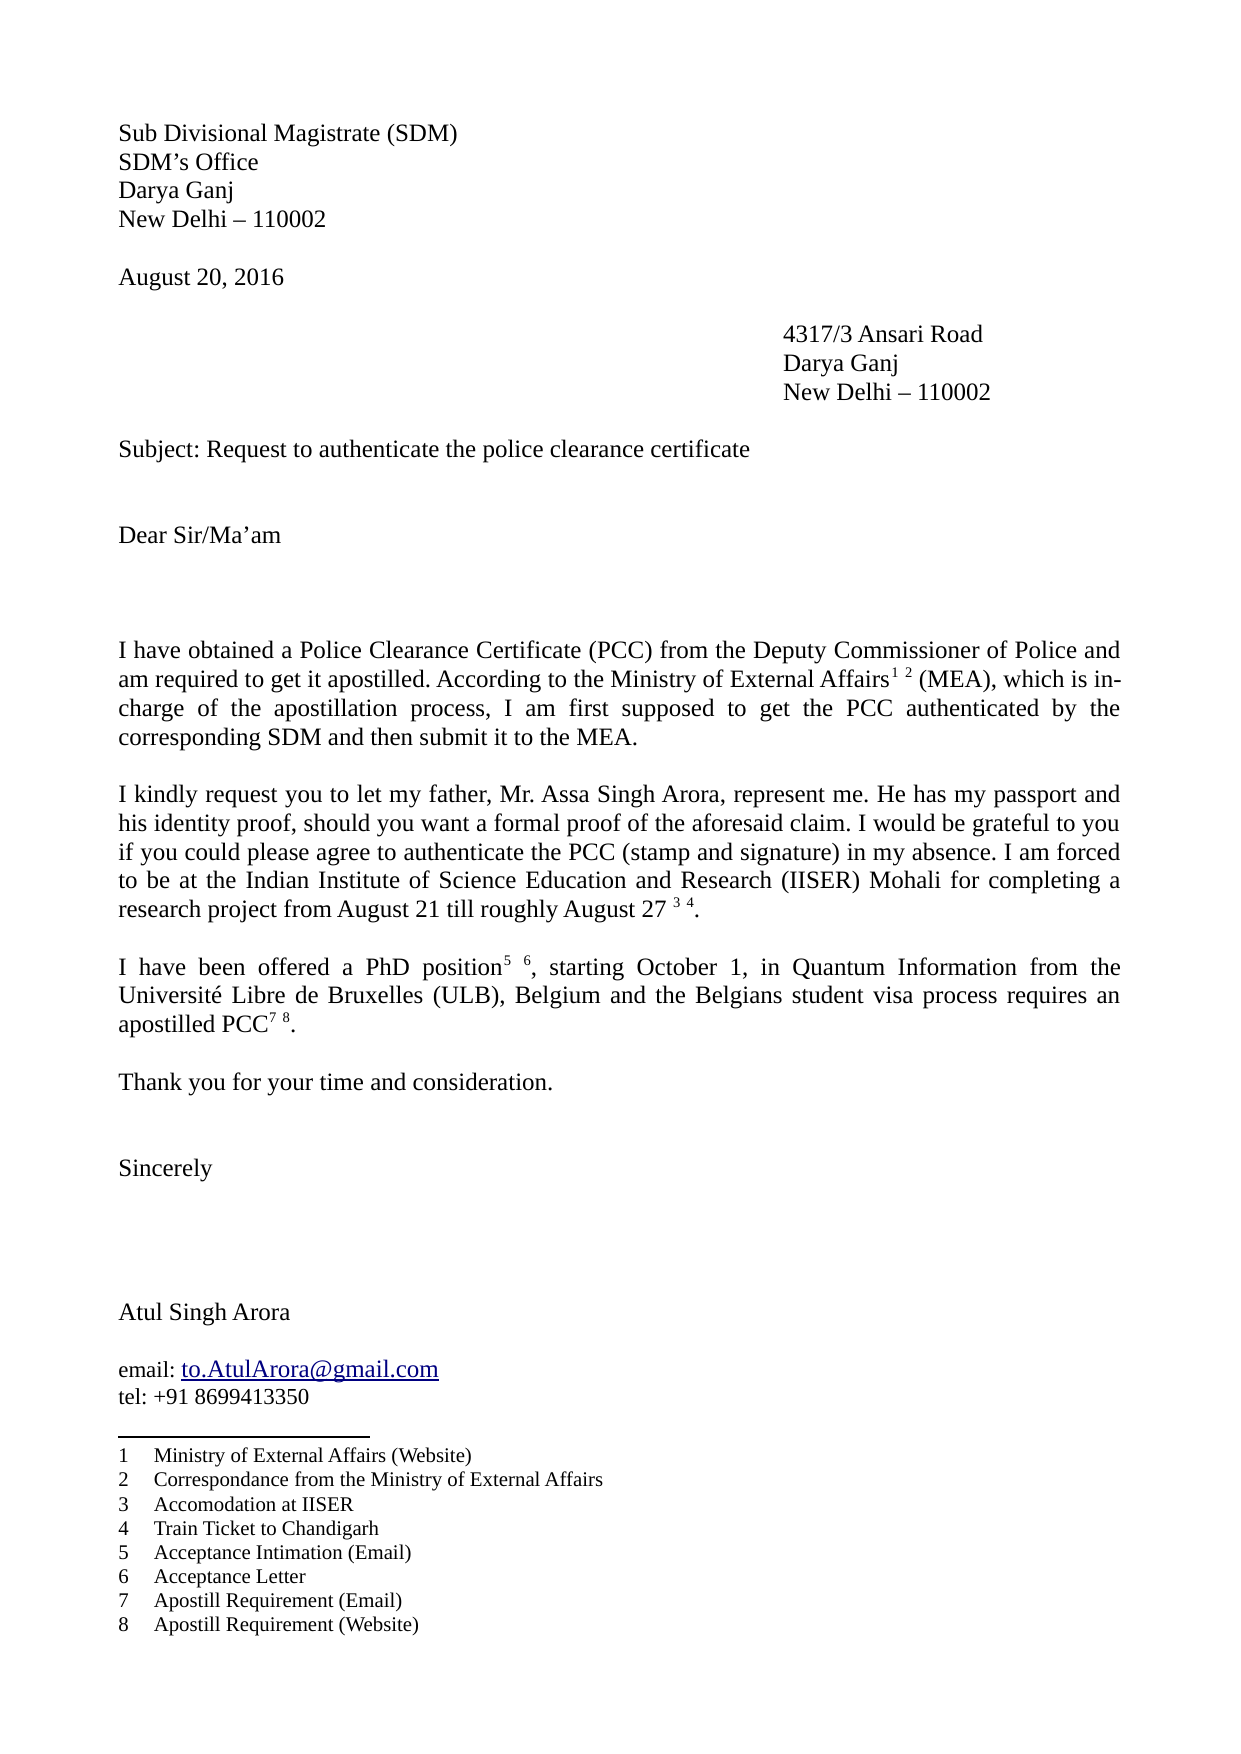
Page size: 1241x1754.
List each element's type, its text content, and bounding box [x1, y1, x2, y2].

text tel: +91 8699413350 [118, 1383, 1122, 1409]
text Ministry of External Affairs (Website) [118, 1443, 1122, 1467]
text Atul Singh Arora [118, 1297, 1122, 1326]
text I kindly request you to let my father, Mr. Assa Singh Arora, represent me. He has my passport and his identity proof, should you want a formal proof of the aforesaid claim. I would be grateful to you if you could please agree to authenticate the PCC (stamp and signature) in my absence. I am forced to be at the Indian Institute of Science Education and Research (IISER) Mohali for completing a research project from August 21 till roughly August 27 . [118, 779, 1122, 923]
text Train Ticket to Chandigarh [118, 1516, 1122, 1539]
text Darya Ganj [783, 348, 1122, 377]
text New Delhi – 110002 [118, 204, 1122, 233]
text Acceptance Intimation (Email) [118, 1539, 1122, 1564]
text New Delhi – 110002 [783, 377, 1122, 406]
text Sub Divisional Magistrate (SDM) [118, 118, 1122, 147]
text Subject: Request to authenticate the police clearance certificate [118, 434, 1122, 463]
text August 20, 2016 [118, 262, 1122, 291]
text Apostill Requirement (Email) [118, 1588, 1122, 1612]
text 4317/3 Ansari Road [783, 319, 1122, 348]
text Accomodation at IISER [118, 1491, 1122, 1516]
text Correspondance from the Ministry of External Affairs [118, 1467, 1122, 1491]
text I have obtained a Police Clearance Certificate (PCC) from the Deputy Commissioner of Police and am required to get it apostilled. According to the Ministry of External Affairs (MEA), which is in-charge of the apostillation process, I am first supposed to get the PCC authenticated by the corresponding SDM and then submit it to the MEA. [118, 636, 1122, 751]
text Apostill Requirement (Website) [118, 1612, 1122, 1636]
text Darya Ganj [118, 176, 1122, 204]
text Acceptance Letter [118, 1564, 1122, 1588]
text Sincerely [118, 1153, 1122, 1182]
text I have been offered a PhD position , starting October 1, in Quantum Information from the Université Libre de Bruxelles (ULB), Belgium and the Belgians student visa process requires an apostilled PCC . [118, 952, 1122, 1038]
text Thank you for your time and consideration. [118, 1067, 1122, 1096]
text Dear Sir/Ma’am [118, 521, 1122, 549]
text SDM’s Office [118, 147, 1122, 176]
text email: to.AtulArora@gmail.com [118, 1354, 1122, 1383]
